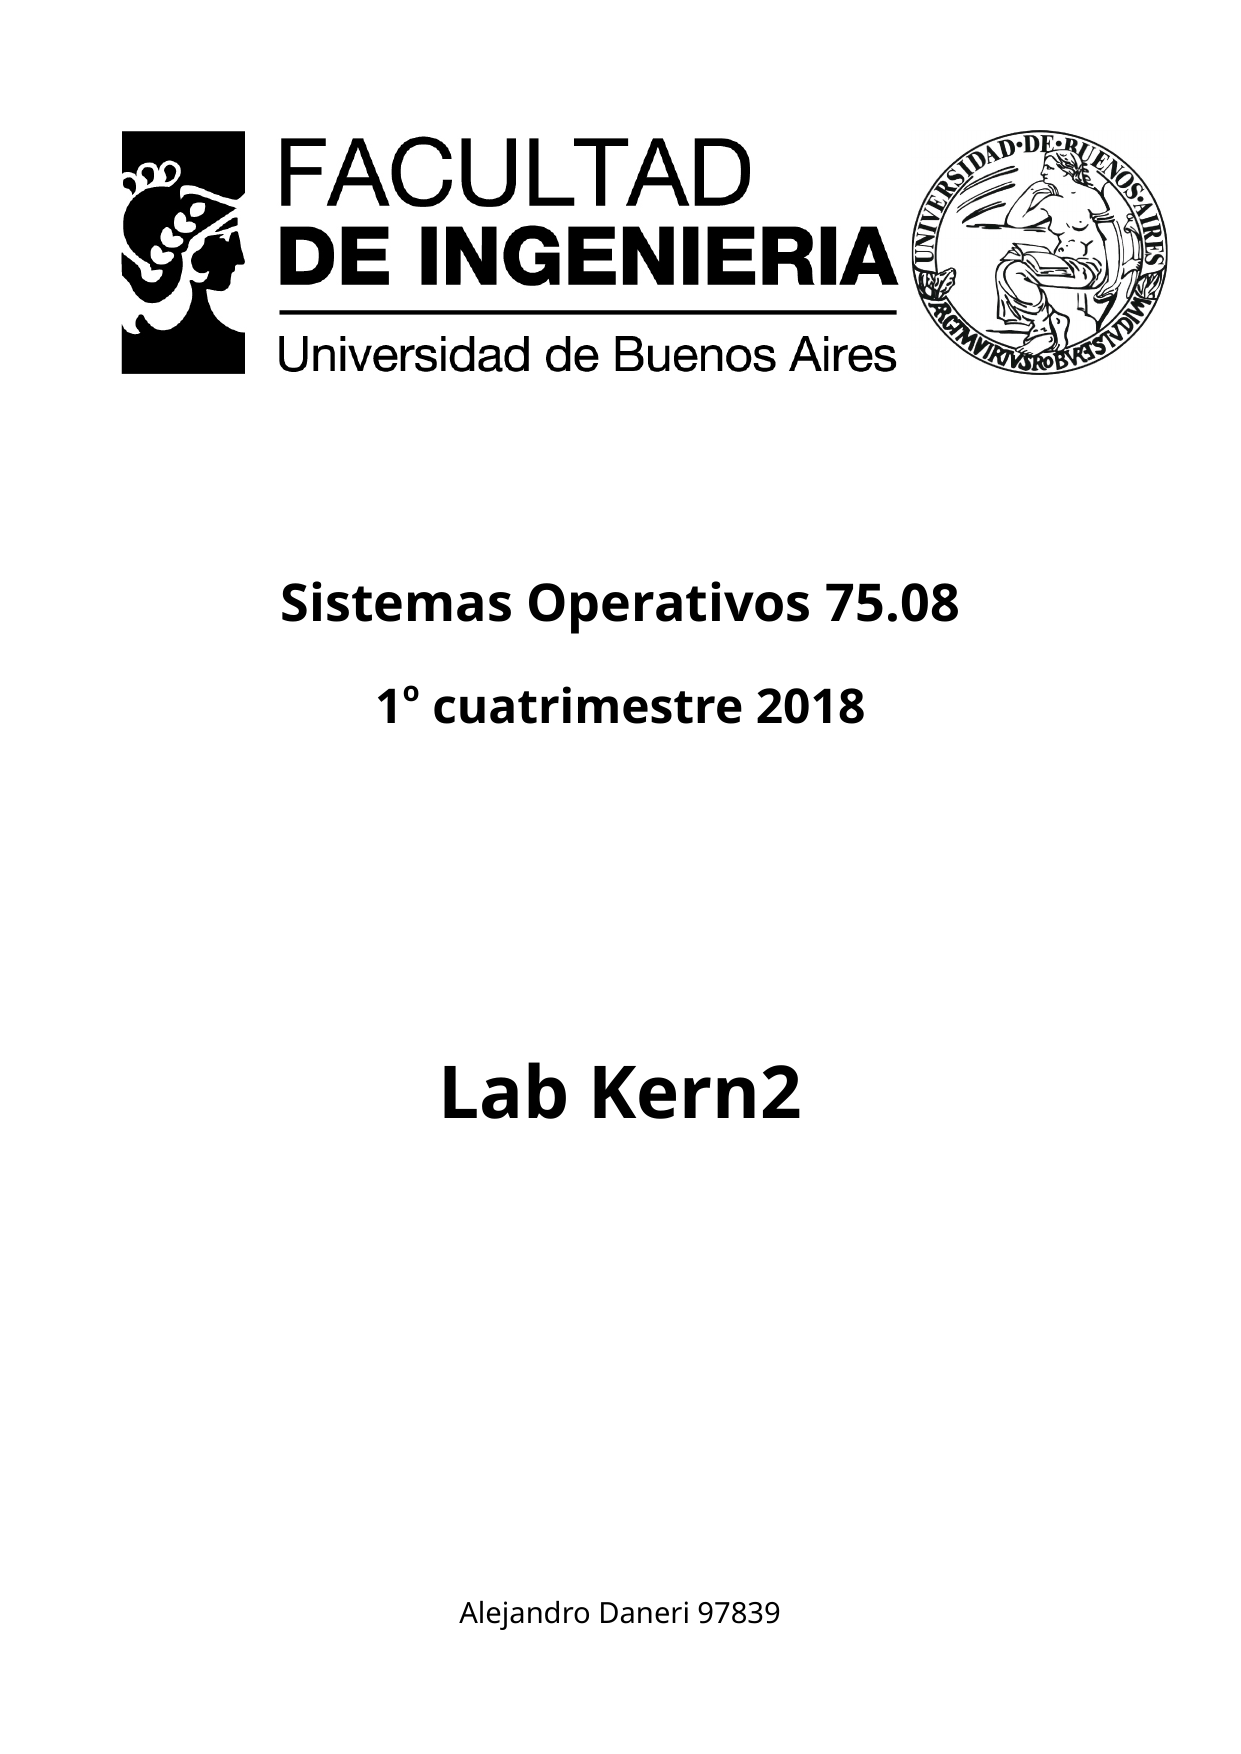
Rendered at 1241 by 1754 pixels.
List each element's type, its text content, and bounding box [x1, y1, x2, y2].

picture [108, 118, 1168, 385]
text 1o cuatrimestre 2018 [118, 672, 1122, 737]
text Alejandro Daneri 97839 [118, 1592, 1122, 1632]
text Sistemas Operativos 75.08 [118, 565, 1122, 636]
text Lab Kern2 [118, 1041, 1122, 1140]
